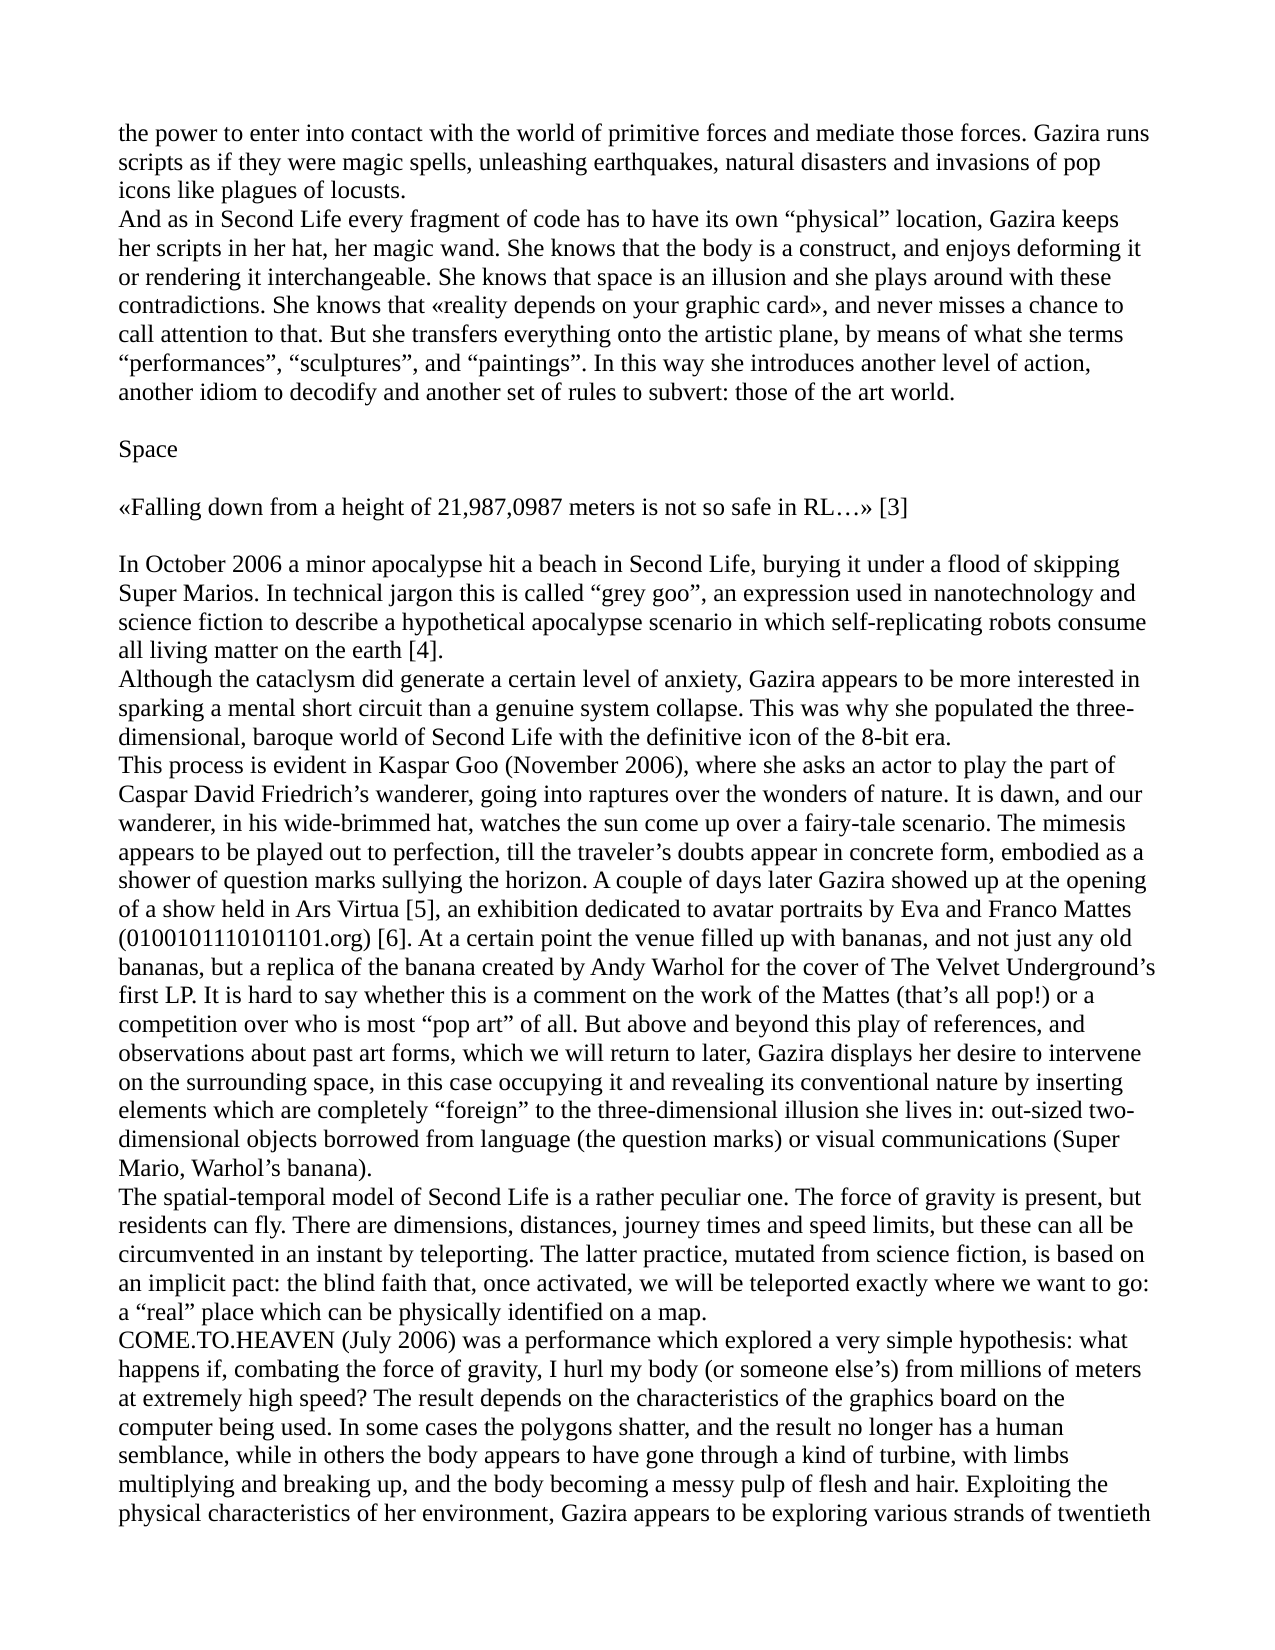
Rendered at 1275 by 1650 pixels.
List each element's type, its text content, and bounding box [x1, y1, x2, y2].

text This process is evident in Kaspar Goo (November 2006), where she asks an actor to play the part of Caspar David Friedrich’s wanderer, going into raptures over the wonders of nature. It is dawn, and our wanderer, in his wide-brimmed hat, watches the sun come up over a fairy-tale scenario. The mimesis appears to be played out to perfection, till the traveler’s doubts appear in concrete form, embodied as a shower of question marks sullying the horizon. A couple of days later Gazira showed up at the opening of a show held in Ars Virtua [5], an exhibition dedicated to avatar portraits by Eva and Franco Mattes (0100101110101101.org) [6]. At a certain point the venue filled up with bananas, and not just any old bananas, but a replica of the banana created by Andy Warhol for the cover of The Velvet Underground’s first LP. It is hard to say whether this is a comment on the work of the Mattes (that’s all pop!) or a competition over who is most “pop art” of all. But above and beyond this play of references, and observations about past art forms, which we will return to later, Gazira displays her desire to intervene on the surrounding space, in this case occupying it and revealing its conventional nature by inserting elements which are completely “foreign” to the three-dimensional illusion she lives in: out-sized two-dimensional objects borrowed from language (the question marks) or visual communications (Super Mario, Warhol’s banana). [118, 751, 1157, 1182]
text And as in Second Life every fragment of code has to have its own “physical” location, Gazira keeps her scripts in her hat, her magic wand. She knows that the body is a construct, and enjoys deforming it or rendering it interchangeable. She knows that space is an illusion and she plays around with these contradictions. She knows that «reality depends on your graphic card», and never misses a chance to call attention to that. But she transfers everything onto the artistic plane, by means of what she terms “performances”, “sculptures”, and “paintings”. In this way she introduces another level of action, another idiom to decodify and another set of rules to subvert: those of the art world. [118, 204, 1157, 406]
text Space [118, 434, 1157, 463]
text COME.TO.HEAVEN (July 2006) was a performance which explored a very simple hypothesis: what happens if, combating the force of gravity, I hurl my body (or someone else’s) from millions of meters at extremely high speed? The result depends on the characteristics of the graphics board on the computer being used. In some cases the polygons shatter, and the result no longer has a human semblance, while in others the body appears to have gone through a kind of turbine, with limbs multiplying and breaking up, and the body becoming a messy pulp of flesh and hair. Exploiting the physical characteristics of her environment, Gazira appears to be exploring various strands of twentieth [118, 1326, 1157, 1527]
text The spatial-temporal model of Second Life is a rather peculiar one. The force of gravity is present, but residents can fly. There are dimensions, distances, journey times and speed limits, but these can all be circumvented in an instant by teleporting. The latter practice, mutated from science fiction, is based on an implicit pact: the blind faith that, once activated, we will be teleported exactly where we want to go: a “real” place which can be physically identified on a map. [118, 1182, 1157, 1326]
text the power to enter into contact with the world of primitive forces and mediate those forces. Gazira runs scripts as if they were magic spells, unleashing earthquakes, natural disasters and invasions of pop icons like plagues of locusts. [118, 118, 1157, 204]
text In October 2006 a minor apocalypse hit a beach in Second Life, burying it under a flood of skipping Super Marios. In technical jargon this is called “grey goo”, an expression used in nanotechnology and science fiction to describe a hypothetical apocalypse scenario in which self-replicating robots consume all living matter on the earth [4]. [118, 549, 1157, 664]
text Although the cataclysm did generate a certain level of anxiety, Gazira appears to be more interested in sparking a mental short circuit than a genuine system collapse. This was why she populated the three-dimensional, baroque world of Second Life with the definitive icon of the 8-bit era. [118, 664, 1157, 751]
text «Falling down from a height of 21,987,0987 meters is not so safe in RL…» [3] [118, 492, 1157, 521]
